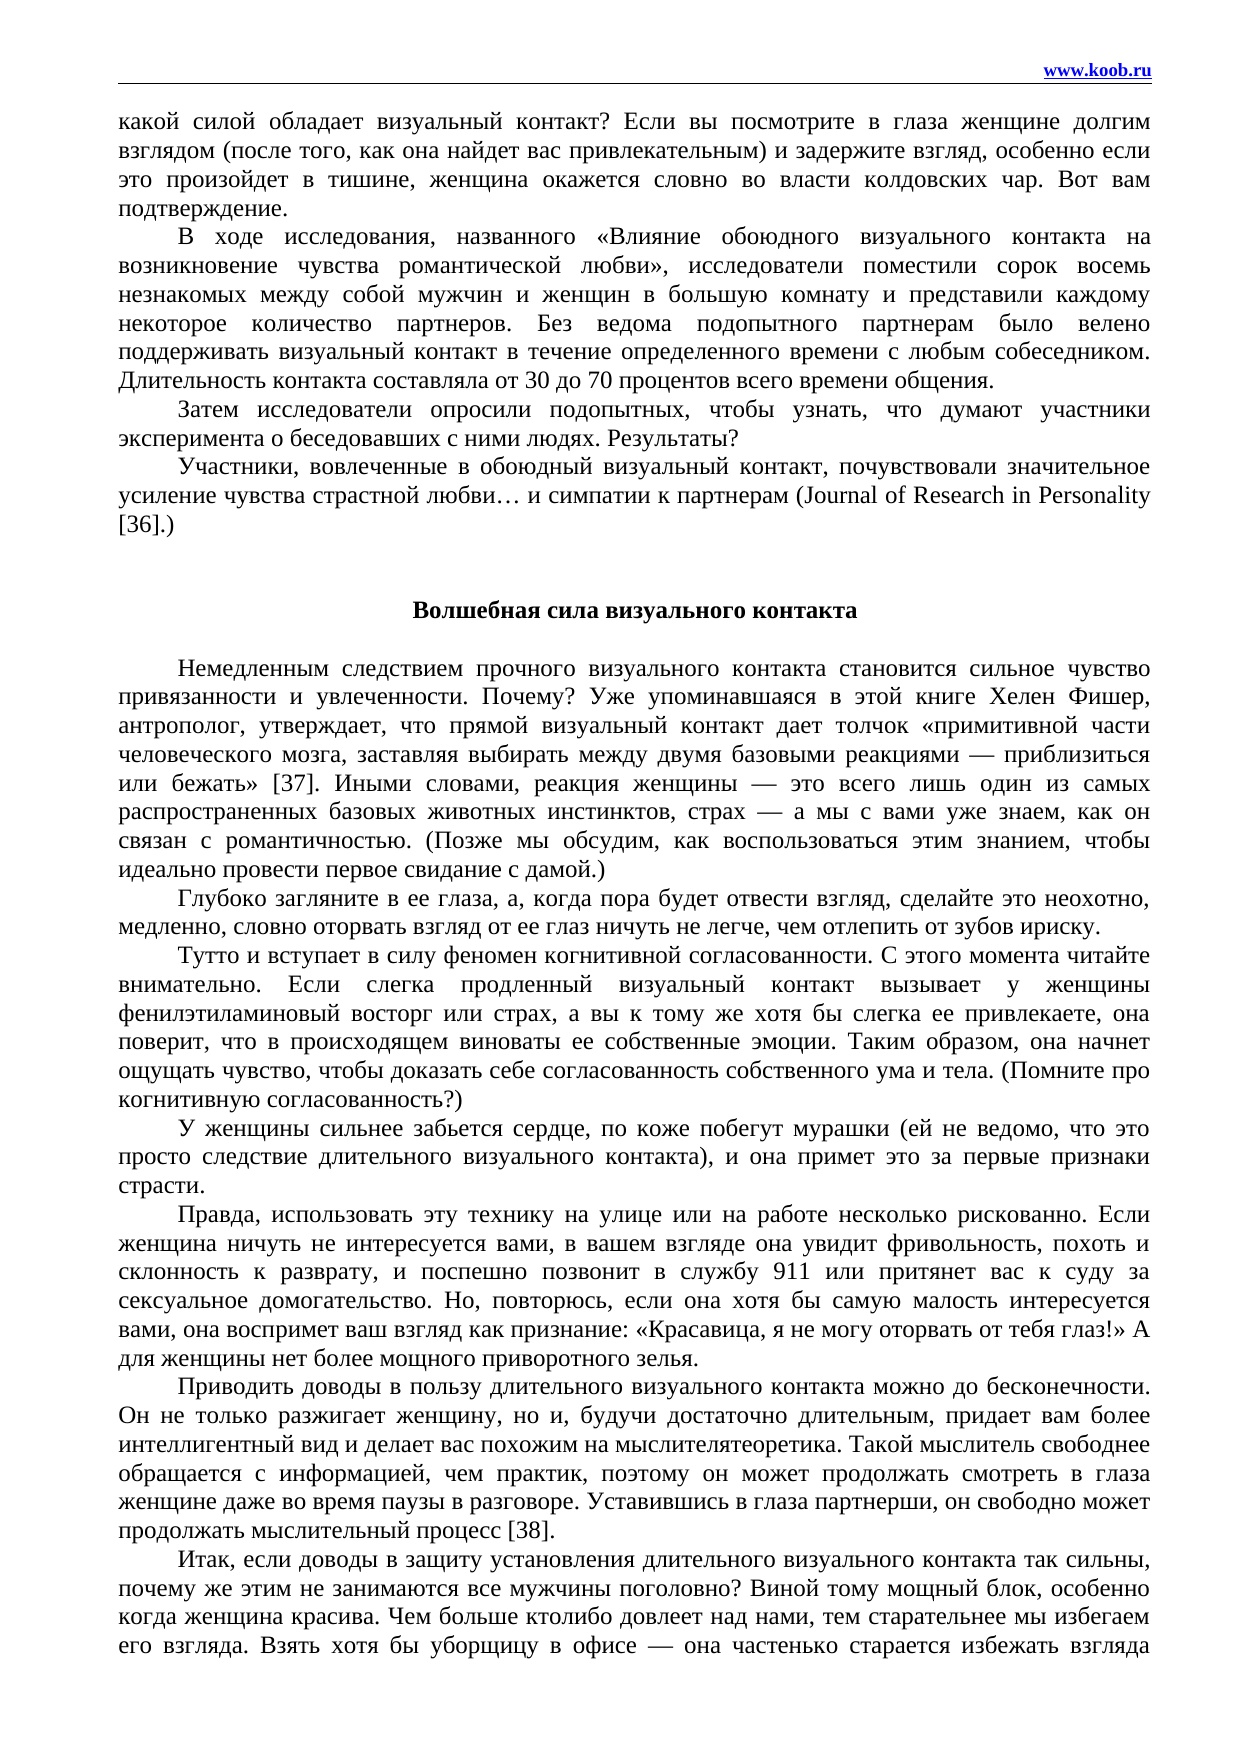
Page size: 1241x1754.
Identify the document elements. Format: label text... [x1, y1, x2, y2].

text Правда, использовать эту технику на улице или на работе несколько рискованно. Если женщина ничуть не интересуется вами, в вашем взгляде она увидит фривольность, похоть и склонность к разврату, и поспешно позвонит в службу 911 или притянет вас к суду за сексуальное домогательство. Но, повторюсь, если она хотя бы самую малость интересуется вами, она воспримет ваш взгляд как признание: «Красавица, я не могу оторвать от тебя глаз!» А для женщины нет более мощного приворотного зелья. [118, 1199, 1152, 1371]
text Глубоко загляните в ее глаза, а, когда пора будет отвести взгляд, сделайте это неохотно, медленно, словно оторвать взгляд от ее глаз ничуть не легче, чем отлепить от зубов ириску. [118, 883, 1152, 940]
text Тутто и вступает в силу феномен когнитивной согласованности. С этого момента читайте внимательно. Если слегка продленный визуальный контакт вызывает у женщины фенилэтиламиновый восторг или страх, а вы к тому же хотя бы слегка ее привлекаете, она поверит, что в происходящем виноваты ее собственные эмоции. Таким образом, она начнет ощущать чувство, чтобы доказать себе согласованность собственного ума и тела. (Помните про когнитивную согласованность?) [118, 940, 1152, 1113]
text Затем исследователи опросили подопытных, чтобы узнать, что думают участники эксперимента о беседовавших с ними людях. Результаты? [118, 394, 1152, 451]
text Приводить доводы в пользу длительного визуального контакта можно до бесконечности. Он не только разжигает женщину, но и, будучи достаточно длительным, придает вам более интеллигентный вид и делает вас похожим на мыслителятеоретика. Такой мыслитель свободнее обращается с информацией, чем практик, поэтому он может продолжать смотреть в глаза женщине даже во время паузы в разговоре. Уставившись в глаза партнерши, он свободно может продолжать мыслительный процесс [38]. [118, 1371, 1152, 1544]
text Немедленным следствием прочного визуального контакта становится сильное чувство привязанности и увлеченности. Почему? Уже упоминавшаяся в этой книге Хелен Фишер, антрополог, утверждает, что прямой визуальный контакт дает толчок «примитивной части человеческого мозга, заставляя выбирать между двумя базовыми реакциями — приблизиться или бежать» [37]. Иными словами, реакция женщины — это всего лишь один из самых распространенных базовых животных инстинктов, страх — а мы с вами уже знаем, как он связан с романтичностью. (Позже мы обсудим, как воспользоваться этим знанием, чтобы идеально провести первое свидание с дамой.) [118, 653, 1152, 883]
text какой силой обладает визуальный контакт? Если вы посмотрите в глаза женщине долгим взглядом (после того, как она найдет вас привлекательным) и задержите взгляд, особенно если это произойдет в тишине, женщина окажется словно во власти колдовских чар. Вот вам подтверждение. [118, 106, 1152, 221]
text Участники, вовлеченные в обоюдный визуальный контакт, почувствовали значительное усиление чувства страстной любви… и симпатии к партнерам (Journal of Research in Personality [36].) [118, 451, 1152, 538]
text В ходе исследования, названного «Влияние обоюдного визуального контакта на возникновение чувства романтической любви», исследователи поместили сорок восемь незнакомых между собой мужчин и женщин в большую комнату и представили каждому некоторое количество партнеров. Без ведома подопытного партнерам было велено поддерживать визуальный контакт в течение определенного времени с любым собеседником. Длительность контакта составляла от 30 до 70 процентов всего времени общения. [118, 221, 1152, 394]
text Волшебная сила визуального контакта [118, 595, 1152, 624]
text Итак, если доводы в защиту установления длительного визуального контакта так сильны, почему же этим не занимаются все мужчины поголовно? Виной тому мощный блок, особенно когда женщина красива. Чем больше ктолибо довлеет над нами, тем старательнее мы избегаем его взгляда. Взять хотя бы уборщицу в офисе — она частенько старается избежать взгляда [118, 1544, 1152, 1659]
text У женщины сильнее забьется сердце, по коже побегут мурашки (ей не ведомо, что это просто следствие длительного визуального контакта), и она примет это за первые признаки страсти. [118, 1113, 1152, 1199]
